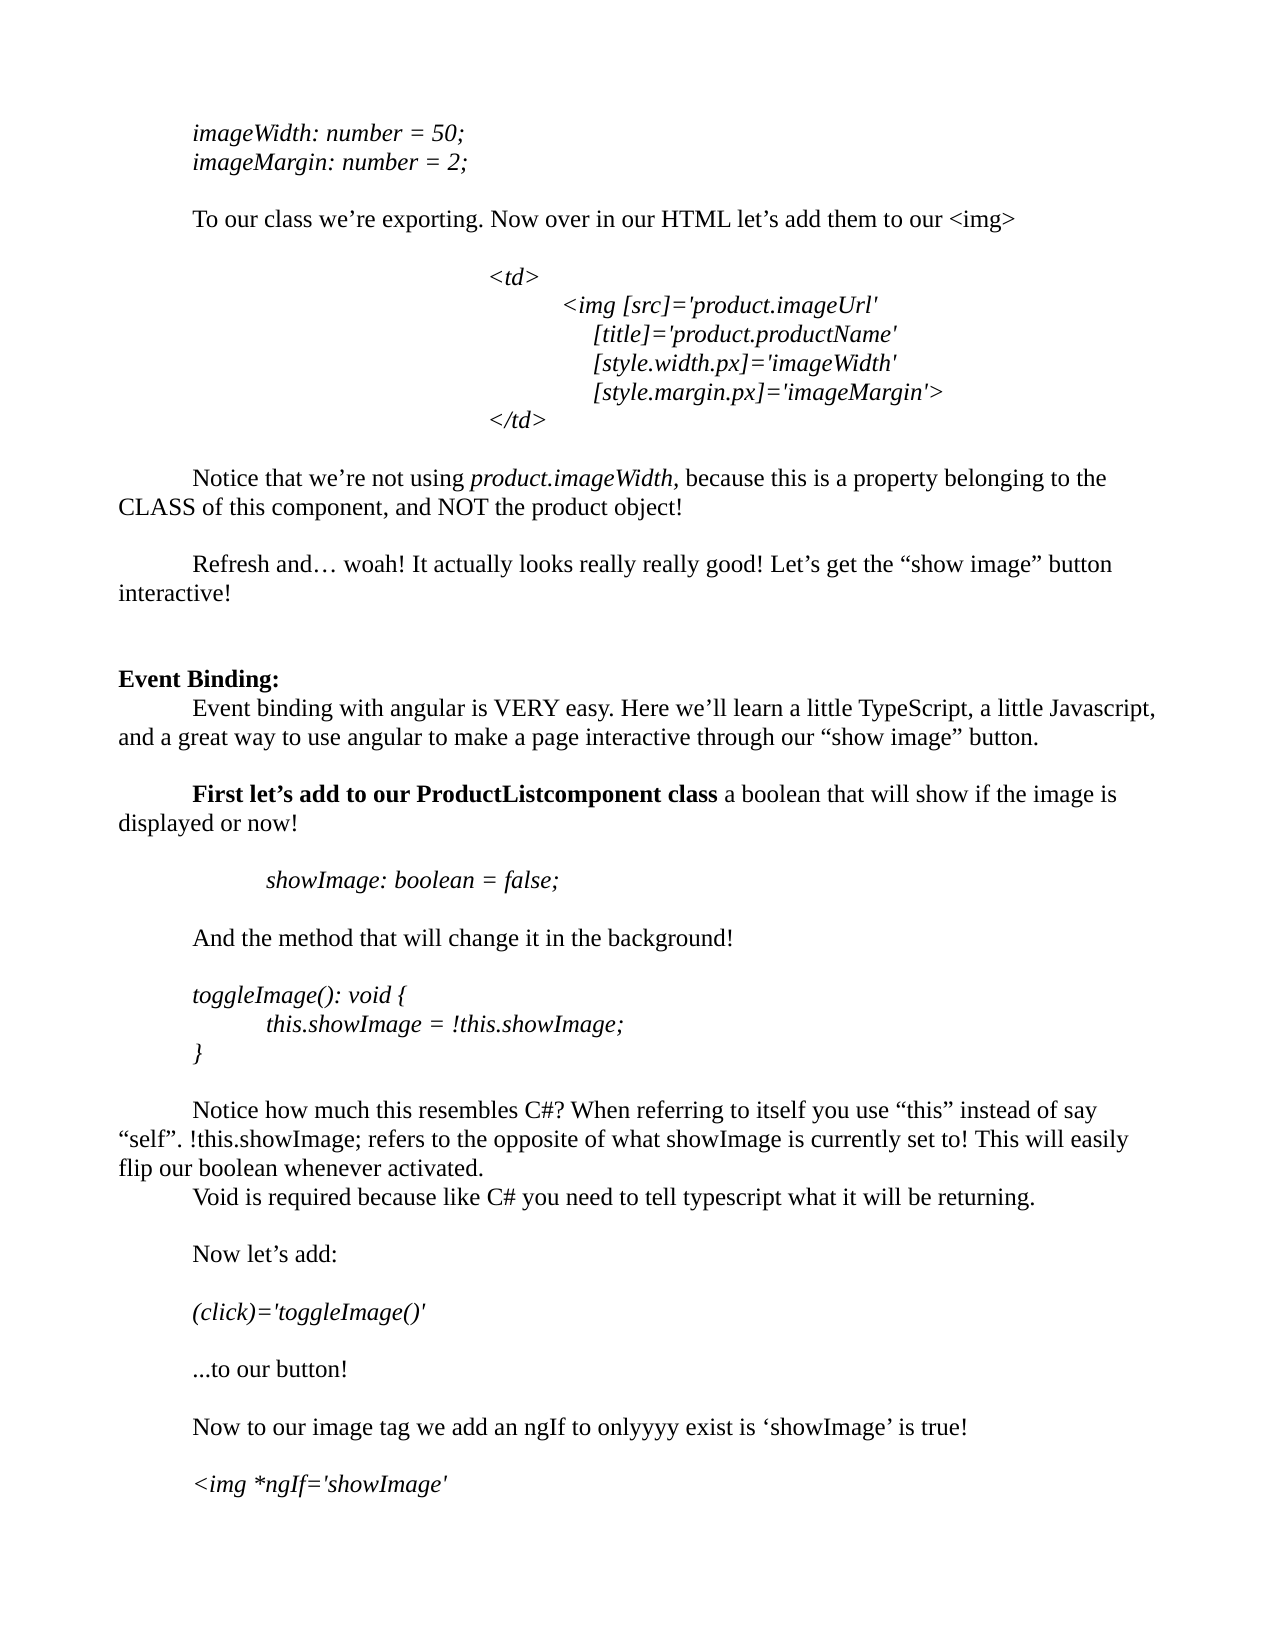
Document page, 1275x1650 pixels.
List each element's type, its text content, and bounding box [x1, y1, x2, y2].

text And the method that will change it in the background! [118, 923, 1157, 952]
text <td> [118, 262, 1157, 291]
text Void is required because like C# you need to tell typescript what it will be returning. [118, 1182, 1157, 1211]
text <img *ngIf='showImage' [118, 1469, 1157, 1498]
text ...to our button! [118, 1354, 1157, 1383]
text imageMargin: number = 2; [118, 147, 1157, 176]
text (click)='toggleImage()' [118, 1297, 1157, 1326]
text [style.margin.px]='imageMargin'> [118, 377, 1157, 406]
text this.showImage = !this.showImage; [118, 1009, 1157, 1038]
text showImage: boolean = false; [118, 866, 1157, 894]
text Event Binding: [118, 664, 1157, 693]
text Now let’s add: [118, 1239, 1157, 1268]
text } [118, 1038, 1157, 1067]
text imageWidth: number = 50; [118, 118, 1157, 147]
text [style.width.px]='imageWidth' [118, 348, 1157, 377]
text <img [src]='product.imageUrl' [118, 291, 1157, 319]
text Refresh and… woah! It actually looks really really good! Let’s get the “show image” button interactive! [118, 549, 1157, 607]
text toggleImage(): void { [118, 981, 1157, 1009]
text [title]='product.productName' [118, 319, 1157, 348]
text Notice how much this resembles C#? When referring to itself you use “this” instead of say “self”. !this.showImage; refers to the opposite of what showImage is currently set to! This will easily flip our boolean whenever activated. [118, 1096, 1157, 1182]
text Event binding with angular is VERY easy. Here we’ll learn a little TypeScript, a little Javascript, and a great way to use angular to make a page interactive through our “show image” button. [118, 693, 1157, 751]
text First let’s add to our ProductListcomponent class a boolean that will show if the image is displayed or now! [118, 779, 1157, 837]
text Now to our image tag we add an ngIf to onlyyyy exist is ‘showImage’ is true! [118, 1412, 1157, 1441]
text Notice that we’re not using product.imageWidth, because this is a property belonging to the CLASS of this component, and NOT the product object! [118, 463, 1157, 521]
text </td> [118, 406, 1157, 434]
text To our class we’re exporting. Now over in our HTML let’s add them to our <img> [118, 204, 1157, 233]
